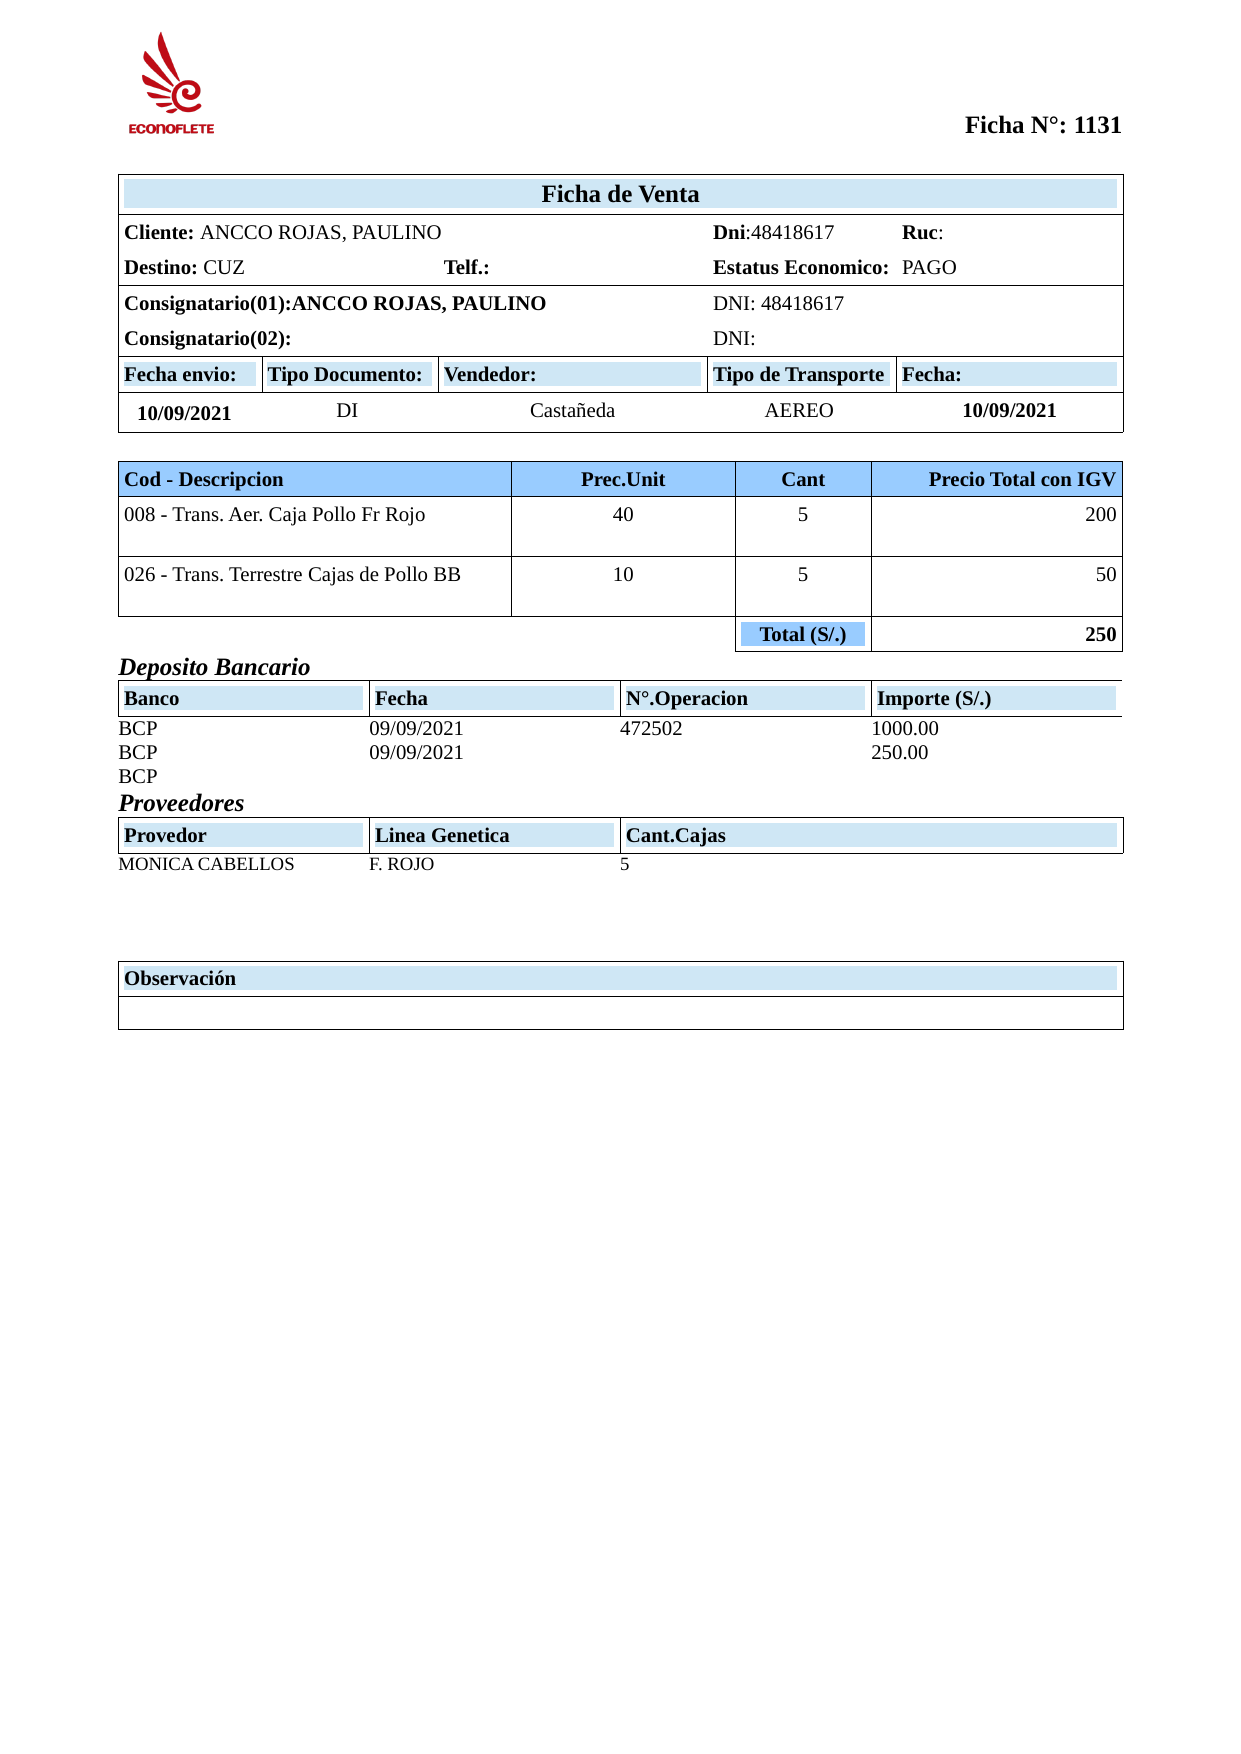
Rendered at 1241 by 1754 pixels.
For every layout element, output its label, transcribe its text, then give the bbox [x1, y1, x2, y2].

table_cell 250.00 [871, 740, 1122, 764]
table_cell 10/09/2021 [896, 393, 1123, 432]
table_cell [620, 740, 871, 764]
table_cell BCP [118, 717, 369, 740]
table_header Cant.Cajas [621, 818, 1123, 853]
table_cell 5 [736, 497, 871, 556]
table_cell 1000.00 [871, 717, 1122, 740]
table_cell Fecha envio: [119, 357, 262, 392]
table_cell [369, 874, 620, 896]
table_header Importe (S/.) [872, 681, 1122, 716]
table_cell 10 [512, 557, 735, 616]
table_cell DNI: [707, 321, 1123, 356]
table_cell [119, 997, 1123, 1029]
table_cell 40 [512, 497, 735, 556]
text Proveedores [118, 788, 1122, 817]
table_cell [511, 617, 735, 651]
table_cell 09/09/2021 [369, 740, 620, 764]
table_cell MONICA CABELLOS [118, 854, 369, 874]
table_cell [369, 764, 620, 788]
table_cell Cliente: ANCCO ROJAS, PAULINO [119, 215, 707, 249]
table_cell PAGO [896, 249, 1123, 285]
table_cell Tipo Documento: [263, 357, 438, 392]
table_cell [118, 617, 511, 651]
table_cell Consignatario(02): [119, 321, 707, 356]
table_cell Tipo de Transporte [708, 357, 896, 392]
table_cell 200 [872, 497, 1122, 556]
table_cell [620, 764, 871, 788]
table_cell 5 [736, 557, 871, 616]
table_cell [369, 896, 620, 917]
table_cell Castañeda [438, 393, 707, 432]
table_cell Fecha: [897, 357, 1123, 392]
table_cell [369, 939, 620, 961]
table_cell Destino: CUZ [119, 249, 438, 285]
table_cell 09/09/2021 [369, 717, 620, 740]
table_cell [620, 874, 1123, 896]
picture [118, 31, 225, 134]
table_header Banco [119, 681, 369, 716]
table_header Cant [736, 462, 871, 496]
table_cell F. ROJO [369, 854, 620, 874]
table_cell 008 - Trans. Aer. Caja Pollo Fr Rojo [119, 497, 511, 556]
table_cell DNI: 48418617 [707, 286, 1123, 321]
table_cell [118, 874, 369, 896]
table_cell DI [262, 393, 438, 432]
table_cell Total (S/.) [736, 617, 871, 651]
table_cell 472502 [620, 717, 871, 740]
table_cell Telf.: [438, 249, 707, 285]
table_cell [369, 918, 620, 939]
table_cell [620, 939, 1123, 961]
table_cell AEREO [707, 393, 896, 432]
table_header Linea Genetica [370, 818, 620, 853]
table_cell [871, 764, 1122, 788]
table_cell [118, 896, 369, 917]
table_cell 10/09/2021 [119, 393, 262, 432]
table_cell [118, 939, 369, 961]
table_cell 026 - Trans. Terrestre Cajas de Pollo BB [119, 557, 511, 616]
table_cell Ruc: [896, 215, 1123, 249]
table_cell 5 [620, 854, 1123, 874]
table_header N°.Operacion [621, 681, 871, 716]
table_cell [620, 918, 1123, 939]
table_header Provedor [119, 818, 369, 853]
table_header Prec.Unit [512, 462, 735, 496]
table_header Fecha [370, 681, 620, 716]
table_header Ficha de Venta [119, 175, 1123, 214]
table_cell 250 [872, 617, 1122, 651]
table_cell BCP [118, 764, 369, 788]
table_cell Dni:48418617 [707, 215, 896, 249]
table_cell 50 [872, 557, 1122, 616]
table_cell Estatus Economico: [707, 249, 896, 285]
table_cell [118, 918, 369, 939]
table_header Cod - Descripcion [119, 462, 511, 496]
table_header Observación [119, 962, 1123, 996]
table_cell [620, 896, 1123, 917]
table_cell Vendedor: [439, 357, 707, 392]
table_header Precio Total con IGV [872, 462, 1122, 496]
text Deposito Bancario [118, 652, 1122, 680]
table_cell BCP [118, 740, 369, 764]
table_cell Consignatario(01):ANCCO ROJAS, PAULINO [119, 286, 707, 321]
